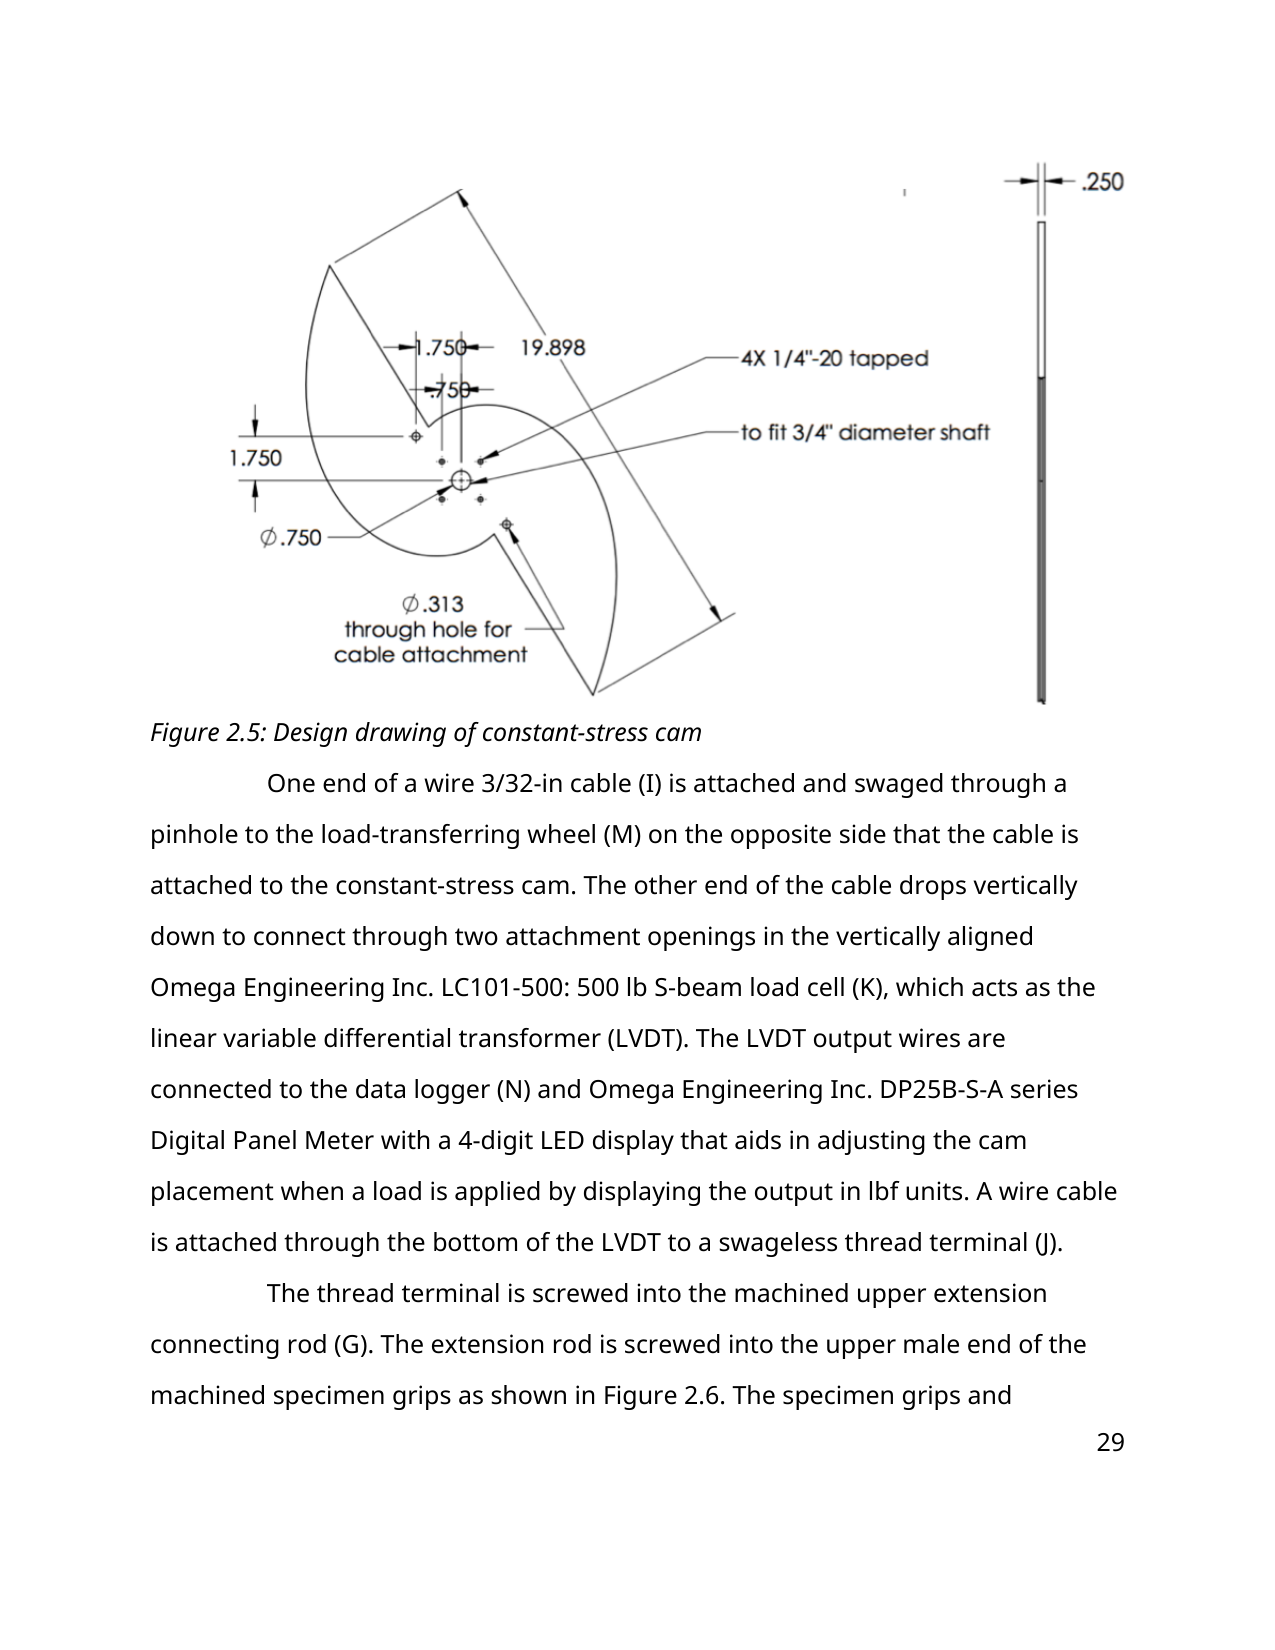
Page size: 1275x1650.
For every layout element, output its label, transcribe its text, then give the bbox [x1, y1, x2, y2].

text The thread terminal is screwed into the machined upper extension connecting rod (G). The extension rod is screwed into the upper male end of the machined specimen grips as shown in Figure 2.6. The specimen grips and [150, 1276, 1125, 1412]
picture [224, 150, 1125, 715]
text Figure 2.5: Design drawing of constant-stress cam [150, 714, 1125, 748]
text One end of a wire 3/32-in cable (I) is attached and swaged through a pinhole to the load-transferring wheel (M) on the opposite side that the cable is attached to the constant-stress cam. The other end of the cable drops vertically down to connect through two attachment openings in the vertically aligned Omega Engineering Inc. LC101-500: 500 lb S-beam load cell (K), which acts as the linear variable differential transformer (LVDT). The LVDT output wires are connected to the data logger (N) and Omega Engineering Inc. DP25B-S-A series Digital Panel Meter with a 4-digit LED display that aids in adjusting the cam placement when a load is applied by displaying the output in lbf units. A wire cable is attached through the bottom of the LVDT to a swageless thread terminal (J). [150, 765, 1125, 1259]
